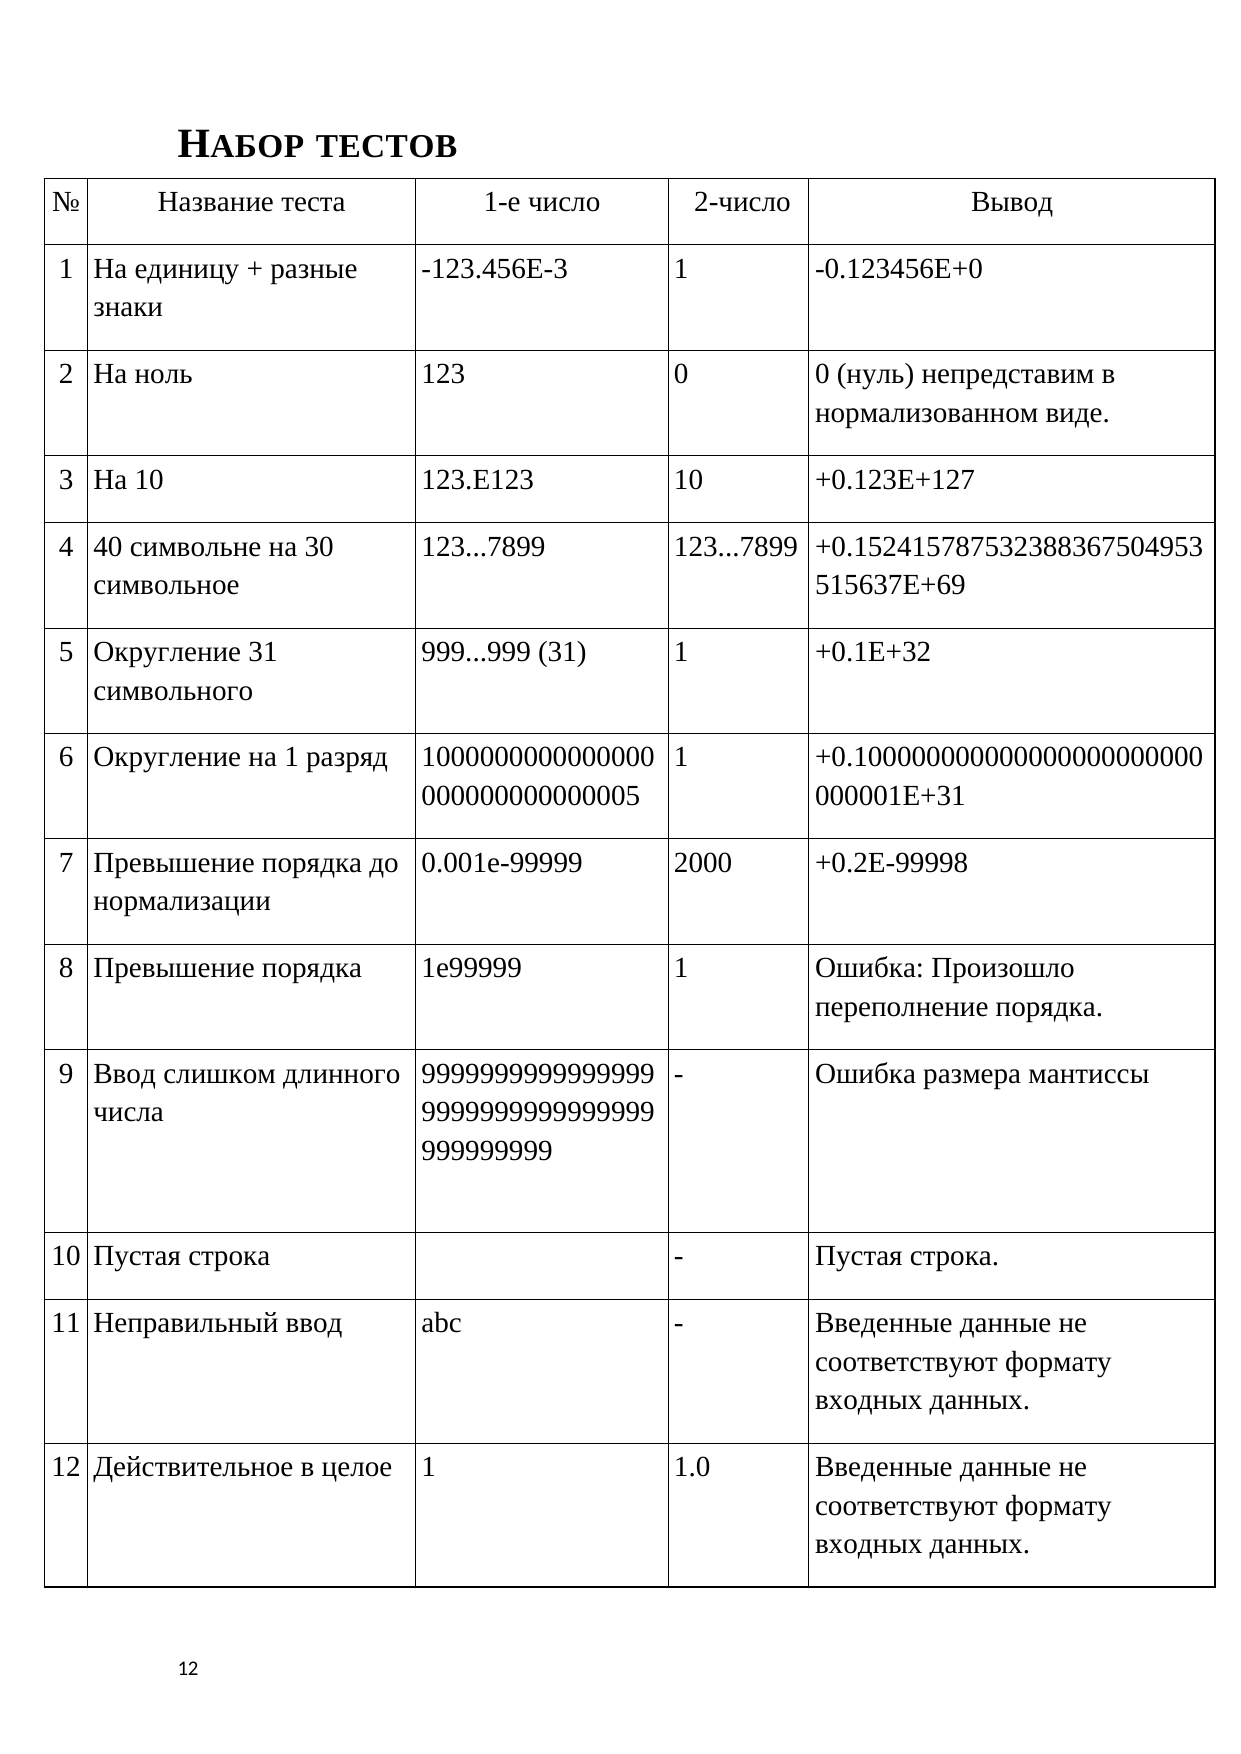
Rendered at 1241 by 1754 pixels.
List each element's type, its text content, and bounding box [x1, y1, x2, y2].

table_cell 9 [45, 1050, 87, 1232]
table_cell 10 [669, 456, 808, 522]
table_cell 99999999999999999999999999999999999999999 [416, 1050, 668, 1232]
table_cell На 10 [88, 456, 415, 522]
table_cell 1 [669, 629, 808, 733]
table_cell 40 символьне на 30 символьное [88, 523, 415, 627]
table_cell 1.0 [669, 1444, 808, 1586]
table_cell 11 [45, 1300, 87, 1442]
table_cell 5 [45, 629, 87, 733]
table_cell Округление 31 символьного [88, 629, 415, 733]
table_cell 1e99999 [416, 945, 668, 1049]
table_cell 8 [45, 945, 87, 1049]
table_cell +0.123E+127 [809, 456, 1214, 522]
table_cell 7 [45, 839, 87, 944]
table_cell Ошибка: Произошло переполнение порядка. [809, 945, 1214, 1049]
table_cell +0.152415787532388367504953515637E+69 [809, 523, 1214, 627]
table_cell Неправильный ввод [88, 1300, 415, 1442]
table_cell 0 [669, 351, 808, 455]
table_cell 12 [45, 1444, 87, 1586]
table_cell - [669, 1050, 808, 1232]
table_cell [416, 1233, 668, 1298]
table_cell 1 [669, 945, 808, 1049]
table_cell 1 [416, 1444, 668, 1586]
table_cell 6 [45, 734, 87, 838]
table_cell Ошибка размера мантиссы [809, 1050, 1214, 1232]
table_cell -123.456E-3 [416, 245, 668, 350]
table_cell 123...7899 [416, 523, 668, 627]
table_cell 123...7899 [669, 523, 808, 627]
table_cell - [669, 1233, 808, 1298]
table_cell 2 [45, 351, 87, 455]
table_cell 1 [669, 245, 808, 350]
table_cell На ноль [88, 351, 415, 455]
table_cell 1 [45, 245, 87, 350]
table_cell Введенные данные не соответствуют формату входных данных. [809, 1444, 1214, 1586]
table_cell 4 [45, 523, 87, 627]
table_header Вывод [809, 179, 1214, 244]
table_cell Превышение порядка до нормализации [88, 839, 415, 944]
table_cell +0.100000000000000000000000000001E+31 [809, 734, 1214, 838]
table_cell 999...999 (31) [416, 629, 668, 733]
table_cell Превышение порядка [88, 945, 415, 1049]
table_cell Введенные данные не соответствуют формату входных данных. [809, 1300, 1214, 1442]
table_cell 10 [45, 1233, 87, 1298]
table_header № [45, 179, 87, 244]
table_cell - [669, 1300, 808, 1442]
table_cell 2000 [669, 839, 808, 944]
table_cell 123.E123 [416, 456, 668, 522]
table_cell Действительное в целое [88, 1444, 415, 1586]
table_cell 1 [669, 734, 808, 838]
table_cell 1000000000000000000000000000005 [416, 734, 668, 838]
table_cell Пустая строка [88, 1233, 415, 1298]
table_cell +0.1E+32 [809, 629, 1214, 733]
table_cell На единицу + разные знаки [88, 245, 415, 350]
table_cell abc [416, 1300, 668, 1442]
table_header Название теста [88, 179, 415, 244]
table_cell 0.001e-99999 [416, 839, 668, 944]
table_cell Ввод слишком длинного числа [88, 1050, 415, 1232]
table_cell Пустая строка. [809, 1233, 1214, 1298]
table_cell Округление на 1 разряд [88, 734, 415, 838]
table_cell 3 [45, 456, 87, 522]
subtitle Набор тестов [177, 118, 1152, 166]
table_cell 123 [416, 351, 668, 455]
table_cell 0 (нуль) непредставим в нормализованном виде. [809, 351, 1214, 455]
table_header 2-число [669, 179, 808, 244]
table_cell +0.2E-99998 [809, 839, 1214, 944]
table_header 1-е число [416, 179, 668, 244]
table_cell -0.123456E+0 [809, 245, 1214, 350]
